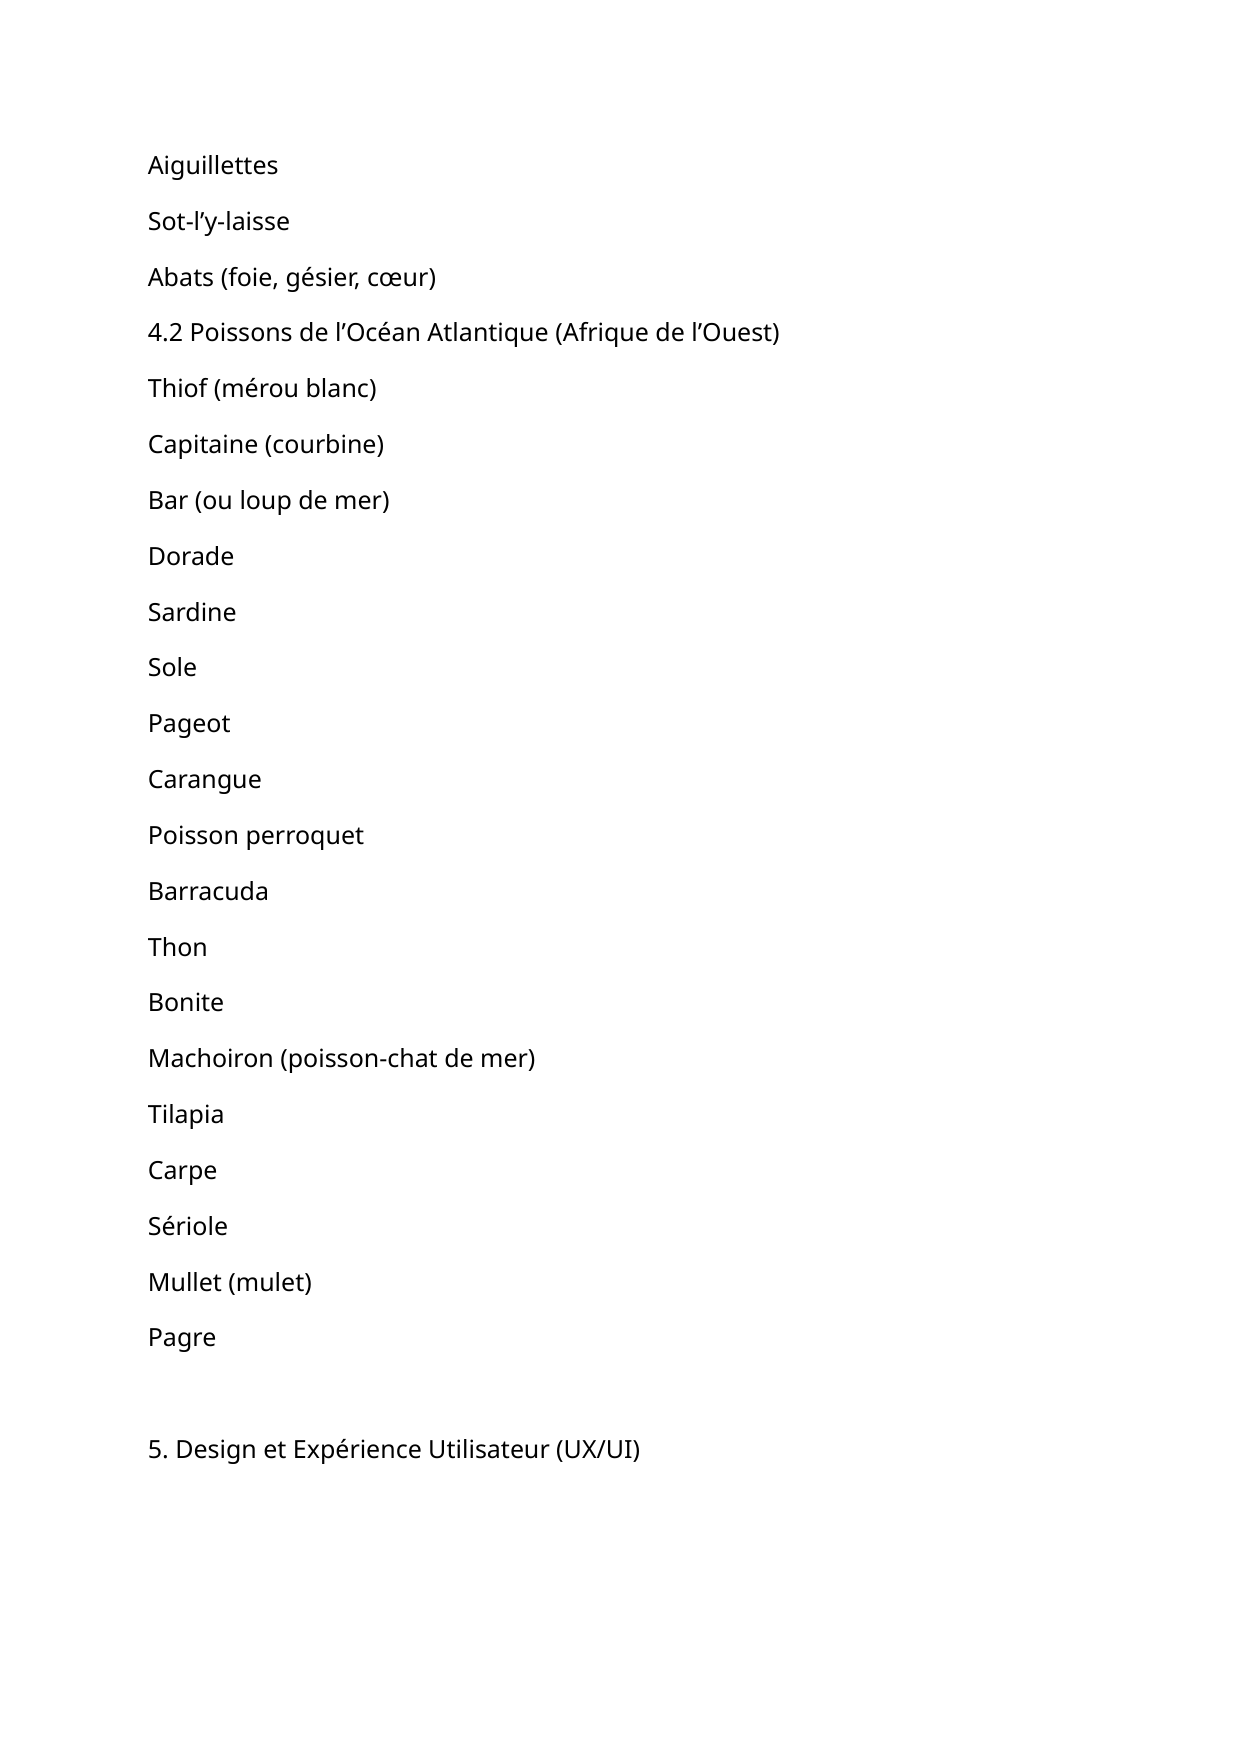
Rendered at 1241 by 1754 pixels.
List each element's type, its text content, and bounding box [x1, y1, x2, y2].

text Thiof (mérou blanc) [148, 371, 1093, 405]
text Tilapia [148, 1097, 1093, 1131]
text Aiguillettes [148, 148, 1093, 182]
text Sole [148, 650, 1093, 684]
text Poisson perroquet [148, 818, 1093, 852]
text Thon [148, 929, 1093, 963]
text Pageot [148, 706, 1093, 740]
text Capitaine (courbine) [148, 427, 1093, 461]
text Pagre [148, 1320, 1093, 1354]
text Bar (ou loup de mer) [148, 483, 1093, 517]
text Dorade [148, 538, 1093, 572]
text Abats (foie, gésier, cœur) [148, 259, 1093, 293]
text Sot-l’y-laisse [148, 203, 1093, 237]
text Bonite [148, 985, 1093, 1019]
text 5. Design et Expérience Utilisateur (UX/UI) [148, 1432, 1093, 1466]
text Mullet (mulet) [148, 1264, 1093, 1298]
text Barracuda [148, 873, 1093, 907]
text Sardine [148, 594, 1093, 628]
text Machoiron (poisson-chat de mer) [148, 1041, 1093, 1075]
text 4.2 Poissons de l’Océan Atlantique (Afrique de l’Ouest) [148, 315, 1093, 349]
text Sériole [148, 1208, 1093, 1242]
text Carangue [148, 762, 1093, 796]
text Carpe [148, 1153, 1093, 1187]
